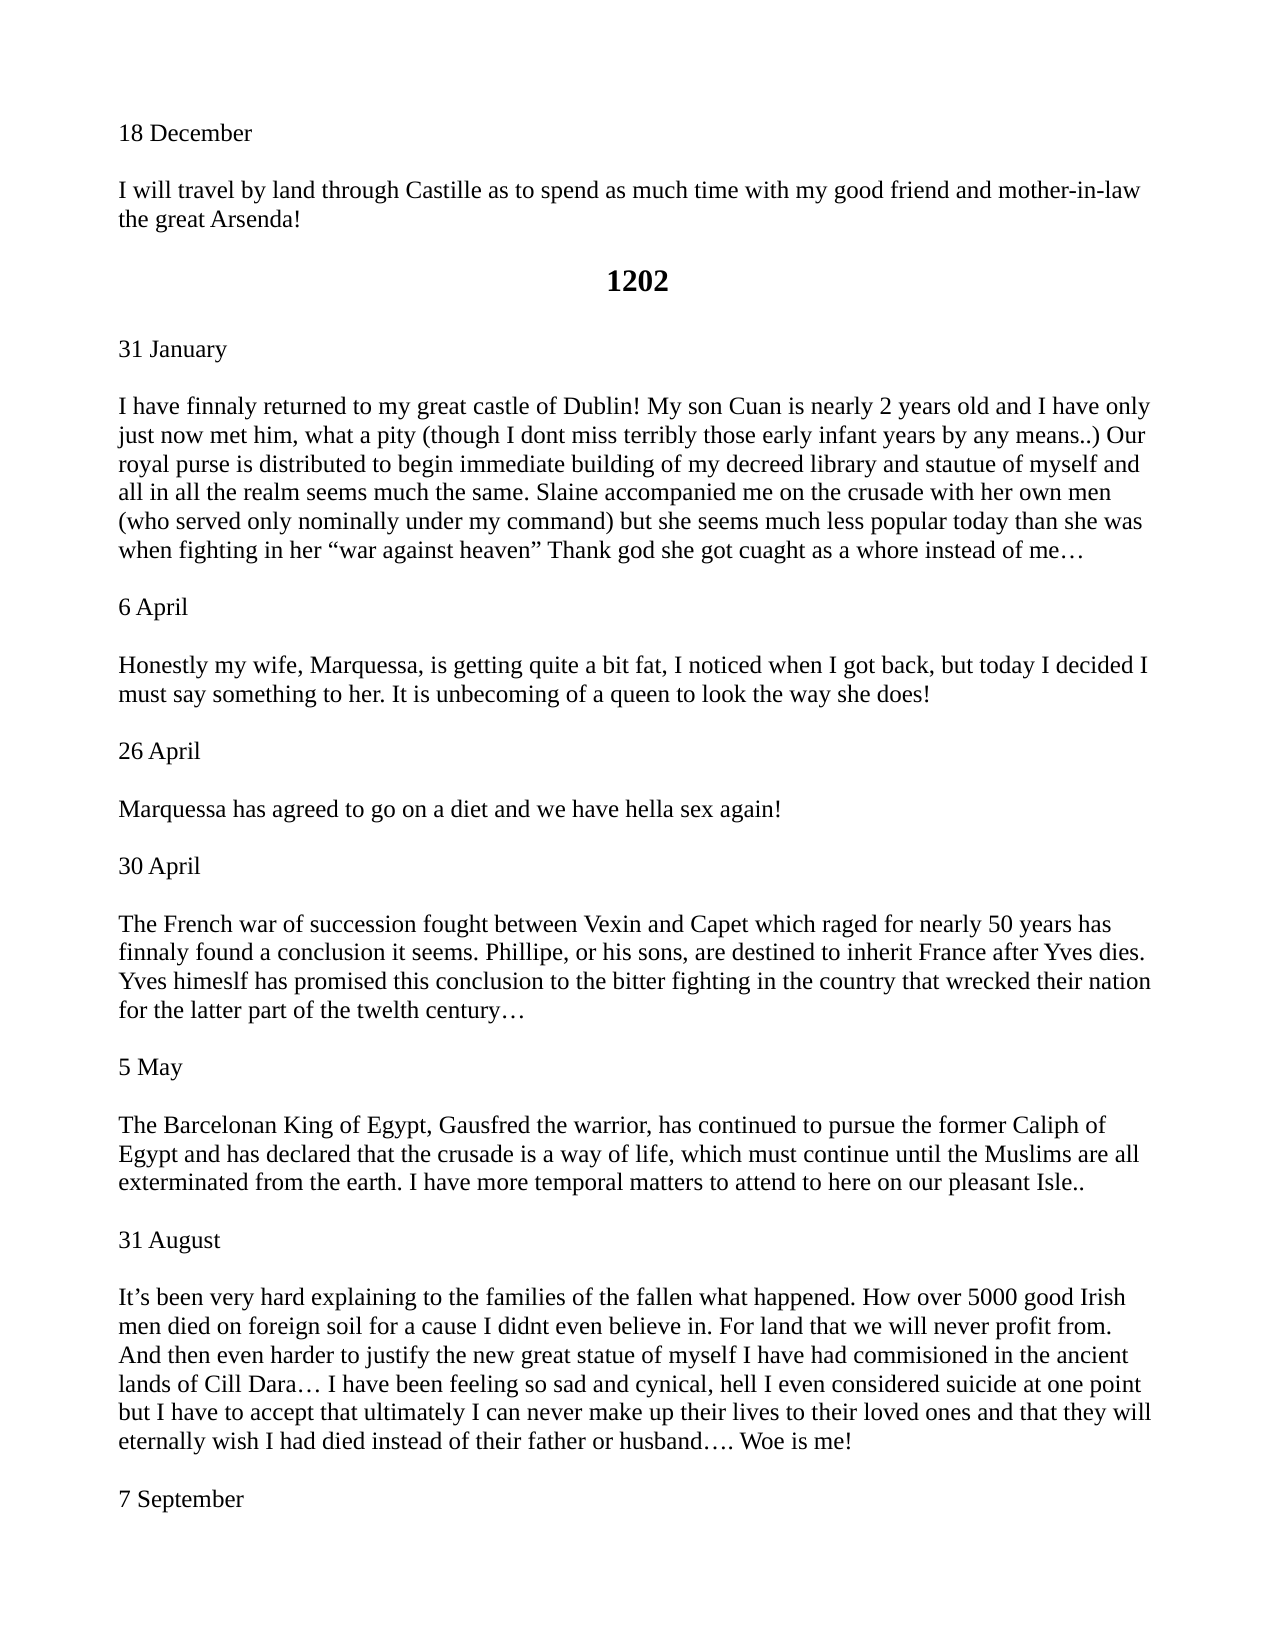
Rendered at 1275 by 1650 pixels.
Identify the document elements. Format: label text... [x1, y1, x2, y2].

text The Barcelonan King of Egypt, Gausfred the warrior, has continued to pursue the former Caliph of Egypt and has declared that the crusade is a way of life, which must continue until the Muslims are all exterminated from the earth. I have more temporal matters to attend to here on our pleasant Isle.. [118, 1110, 1157, 1196]
text The French war of succession fought between Vexin and Capet which raged for nearly 50 years has finnaly found a conclusion it seems. Phillipe, or his sons, are destined to inherit France after Yves dies. Yves himeslf has promised this conclusion to the bitter fighting in the country that wrecked their nation for the latter part of the twelth century… [118, 909, 1157, 1024]
text I will travel by land through Castille as to spend as much time with my good friend and mother-in-law the great Arsenda! [118, 176, 1157, 233]
text 31 August [118, 1225, 1157, 1254]
text 5 May [118, 1052, 1157, 1081]
text 18 December [118, 118, 1157, 147]
text 7 September [118, 1484, 1157, 1512]
text 30 April [118, 851, 1157, 880]
text Honestly my wife, Marquessa, is getting quite a bit fat, I noticed when I got back, but today I decided I must say something to her. It is unbecoming of a queen to look the way she does! [118, 650, 1157, 707]
text Marquessa has agreed to go on a diet and we have hella sex again! [118, 794, 1157, 822]
text I have finnaly returned to my great castle of Dublin! My son Cuan is nearly 2 years old and I have only just now met him, what a pity (though I dont miss terribly those early infant years by any means..) Our royal purse is distributed to begin immediate building of my decreed library and stautue of myself and all in all the realm seems much the same. Slaine accompanied me on the crusade with her own men (who served only nominally under my command) but she seems much less popular today than she was when fighting in her “war against heaven” Thank god she got cuaght as a whore instead of me… [118, 391, 1157, 564]
text 31 January [118, 334, 1157, 362]
text 1202 [118, 262, 1157, 298]
text 26 April [118, 736, 1157, 765]
text 6 April [118, 592, 1157, 621]
text It’s been very hard explaining to the families of the fallen what happened. How over 5000 good Irish men died on foreign soil for a cause I didnt even believe in. For land that we will never profit from. And then even harder to justify the new great statue of myself I have had commisioned in the ancient lands of Cill Dara… I have been feeling so sad and cynical, hell I even considered suicide at one point but I have to accept that ultimately I can never make up their lives to their loved ones and that they will eternally wish I had died instead of their father or husband…. Woe is me! [118, 1282, 1157, 1455]
